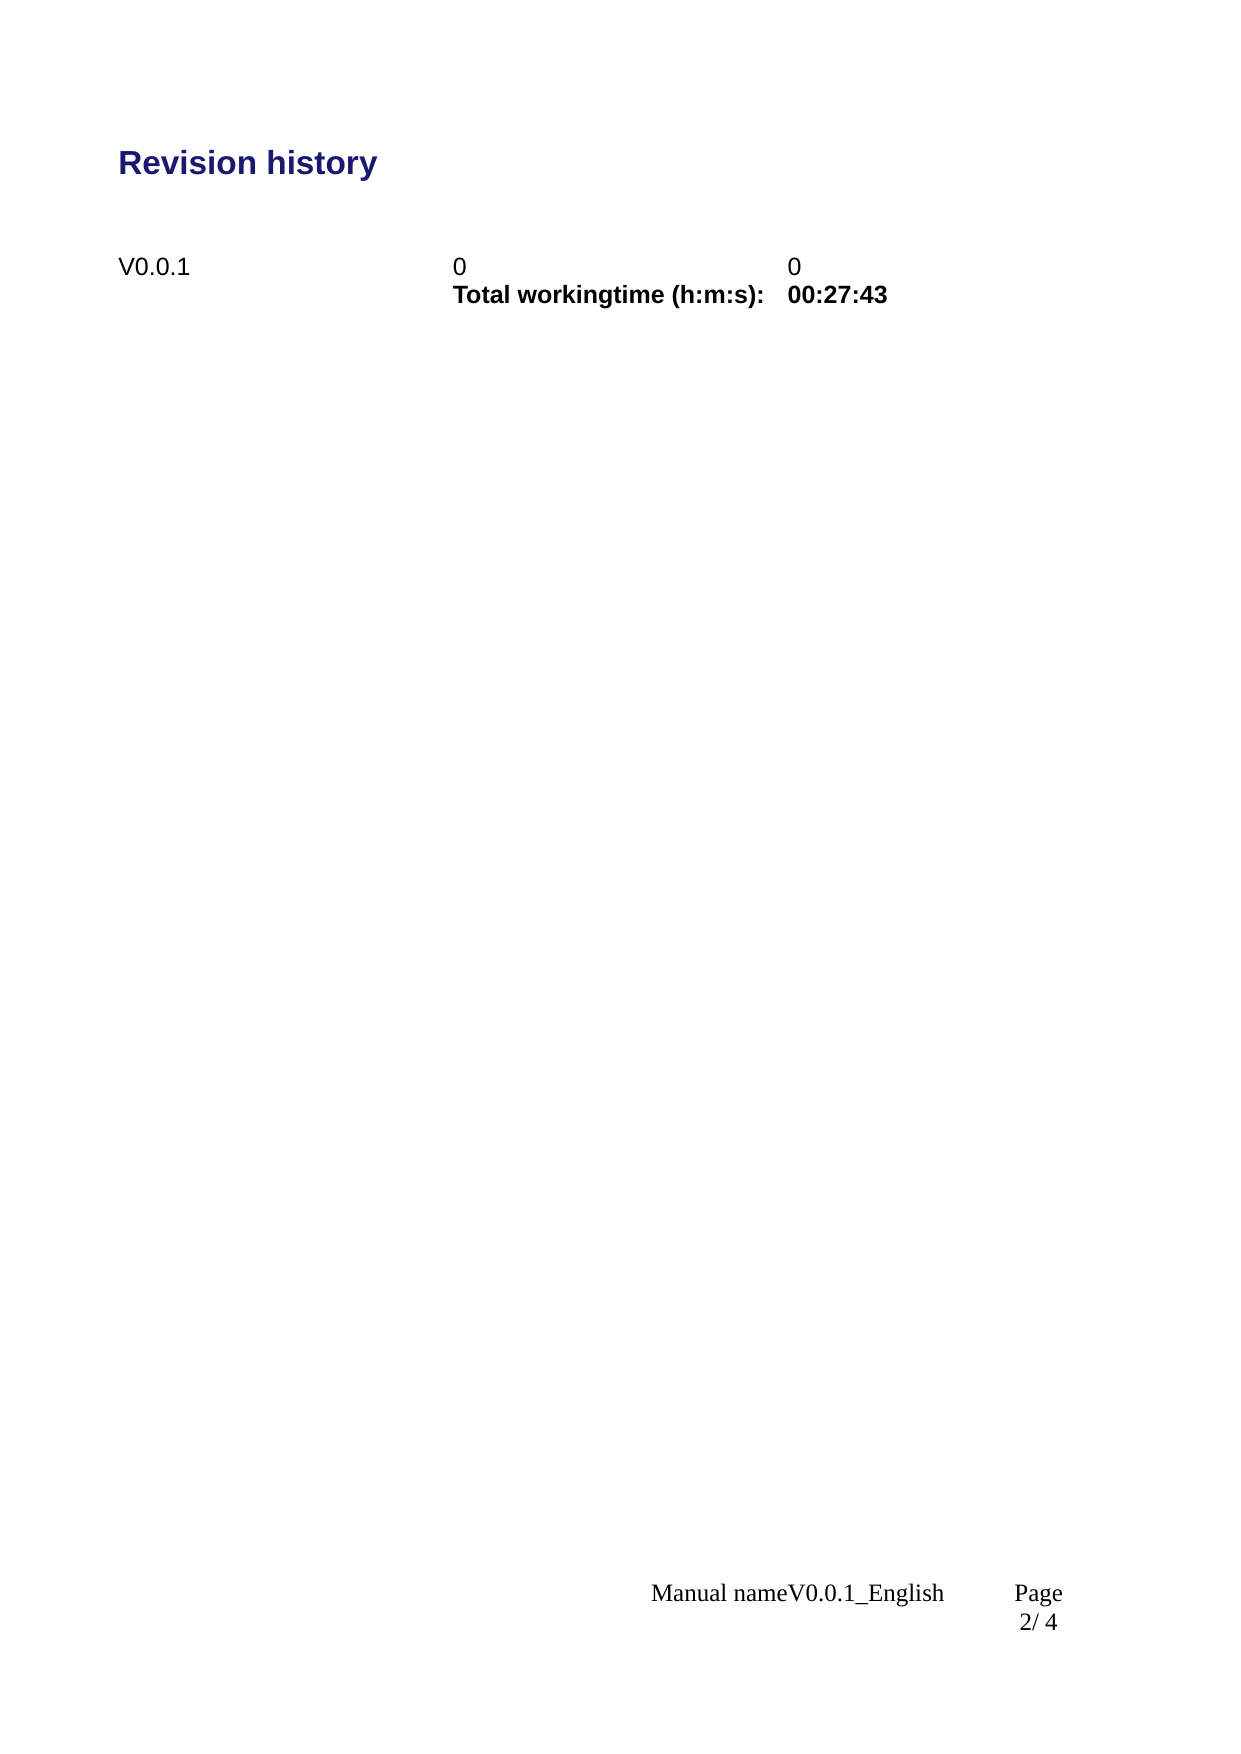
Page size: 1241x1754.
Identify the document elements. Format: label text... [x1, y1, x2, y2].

table_cell V0.0.1 [118, 252, 453, 280]
table_header Description [453, 194, 787, 223]
table_cell [118, 280, 453, 309]
table_cell [788, 223, 1122, 252]
table_header Version [118, 194, 453, 223]
table_cell Total workingtime (h:m:s): [453, 280, 787, 309]
table_cell 0 [453, 252, 787, 280]
table_header Name (githubname) [788, 194, 1122, 223]
table_cell 0 [788, 252, 1122, 280]
table_cell [118, 223, 453, 252]
table_cell [453, 223, 787, 252]
table_cell 00:27:43 [788, 280, 1122, 309]
subtitle Revision history [118, 143, 1122, 182]
